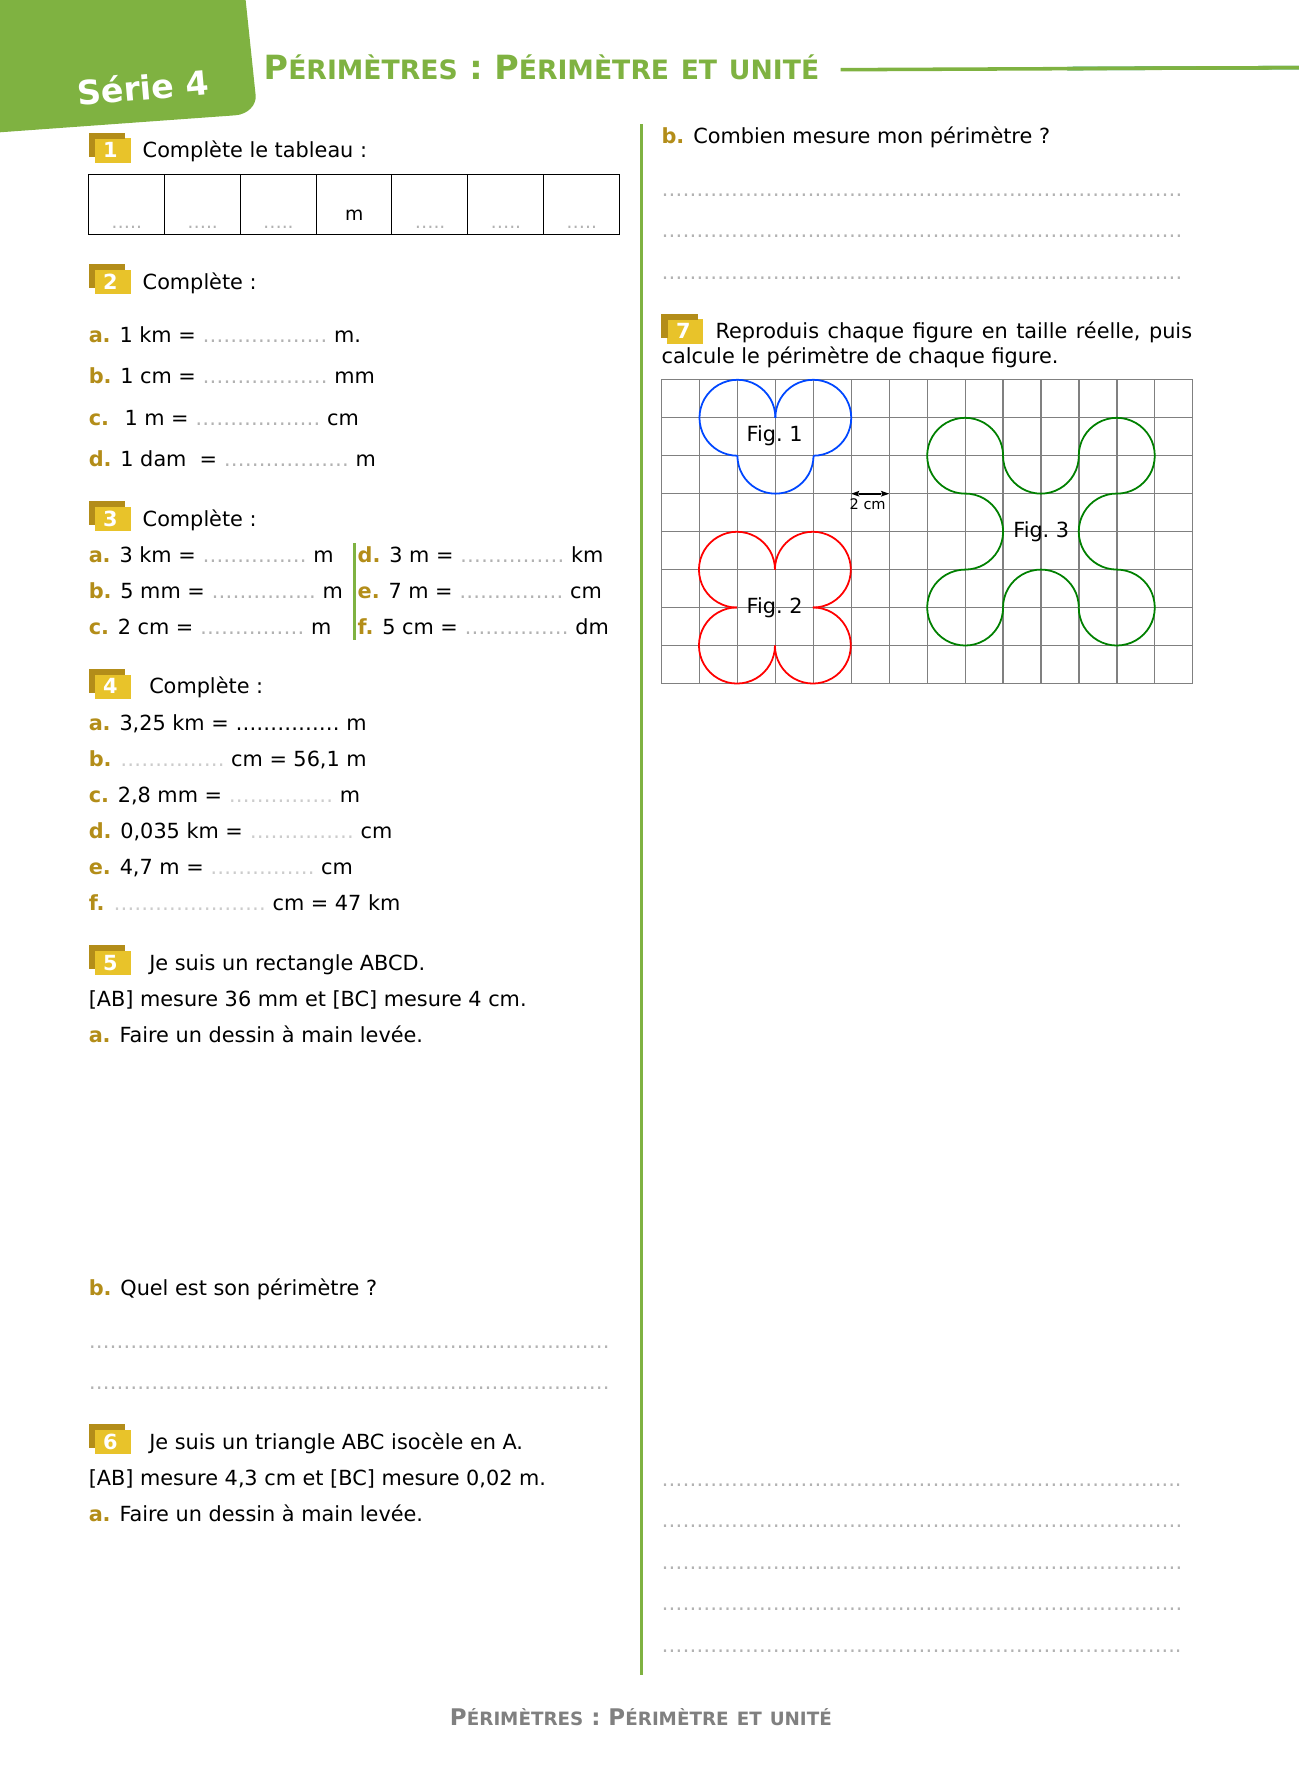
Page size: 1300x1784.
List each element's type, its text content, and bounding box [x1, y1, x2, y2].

text [AB] mesure 36 mm et [BC] mesure 4 cm. [88, 987, 620, 1011]
list …………… cm = 56,1 m [88, 747, 620, 771]
list Combien mesure mon périmètre ? [661, 124, 1193, 148]
list 7 m = …………… cm [357, 579, 620, 603]
list 2 cm = …………… m [88, 615, 351, 639]
text ………………………………………………………………… [661, 160, 1193, 201]
list 0,035 km = …………… cm [88, 819, 620, 843]
table_header m [317, 175, 391, 233]
text ………………………………………………………………… [661, 243, 1193, 284]
table_header ….. [165, 175, 240, 233]
subtitle [88, 264, 95, 294]
text ………………………………………………………………... [661, 1616, 1193, 1657]
table_header ….. [89, 175, 164, 233]
list 5 cm = …………… dm [357, 615, 620, 639]
list 5 mm = …………… m [88, 579, 351, 603]
table_header ….. [544, 175, 619, 233]
table_header ….. [241, 175, 316, 233]
subtitle [88, 501, 95, 531]
list …………….…… cm = 47 km [88, 891, 620, 915]
table_header ….. [468, 175, 543, 233]
subtitle Je suis un rectangle ABCD. [88, 944, 620, 975]
text ………………………………………………………………… [88, 1353, 620, 1395]
subtitle Complète le tableau : [88, 124, 620, 163]
list 1 m = ……………… cm [88, 389, 620, 430]
list Quel est son périmètre ? [88, 1276, 620, 1300]
subtitle Je suis un triangle ABC isocèle en A. [125, 1424, 620, 1454]
text ………………………………………………………………... [661, 1450, 1193, 1491]
subtitle Complète : [125, 264, 620, 294]
subtitle Complète : [125, 501, 620, 531]
list 2,8 mm = …………… m [88, 783, 620, 807]
subtitle Reproduis chaque figure en taille réelle, puis calcule le périmètre de chaque figure. [661, 313, 1193, 368]
list 3,25 km = …………… m [88, 711, 620, 735]
text ………………………………………………………………… [661, 201, 1193, 243]
subtitle [88, 669, 95, 699]
subtitle Complète : [125, 669, 620, 699]
list Faire un dessin à main levée. [88, 1023, 620, 1047]
text [AB] mesure 4,3 cm et [BC] mesure 0,02 m. [88, 1466, 620, 1490]
list 3 m = …………… km [357, 543, 620, 567]
text ………………………………………………………………… [661, 1574, 1193, 1616]
list 4,7 m = …………… cm [88, 855, 620, 879]
list 1 km = ……………… m. [88, 306, 620, 347]
list Faire un dessin à main levée. [88, 1502, 620, 1526]
table_header ….. [392, 175, 467, 233]
text ………………………………………………………………… [88, 1312, 620, 1353]
text ………………………………………………………………… [661, 1491, 1193, 1533]
text ………………………………………………………………… [661, 1533, 1193, 1574]
list 1 dam = ……………… m [88, 430, 620, 471]
list 3 km = …………… m [88, 543, 351, 567]
list 1 cm = ……………… mm [88, 347, 620, 389]
